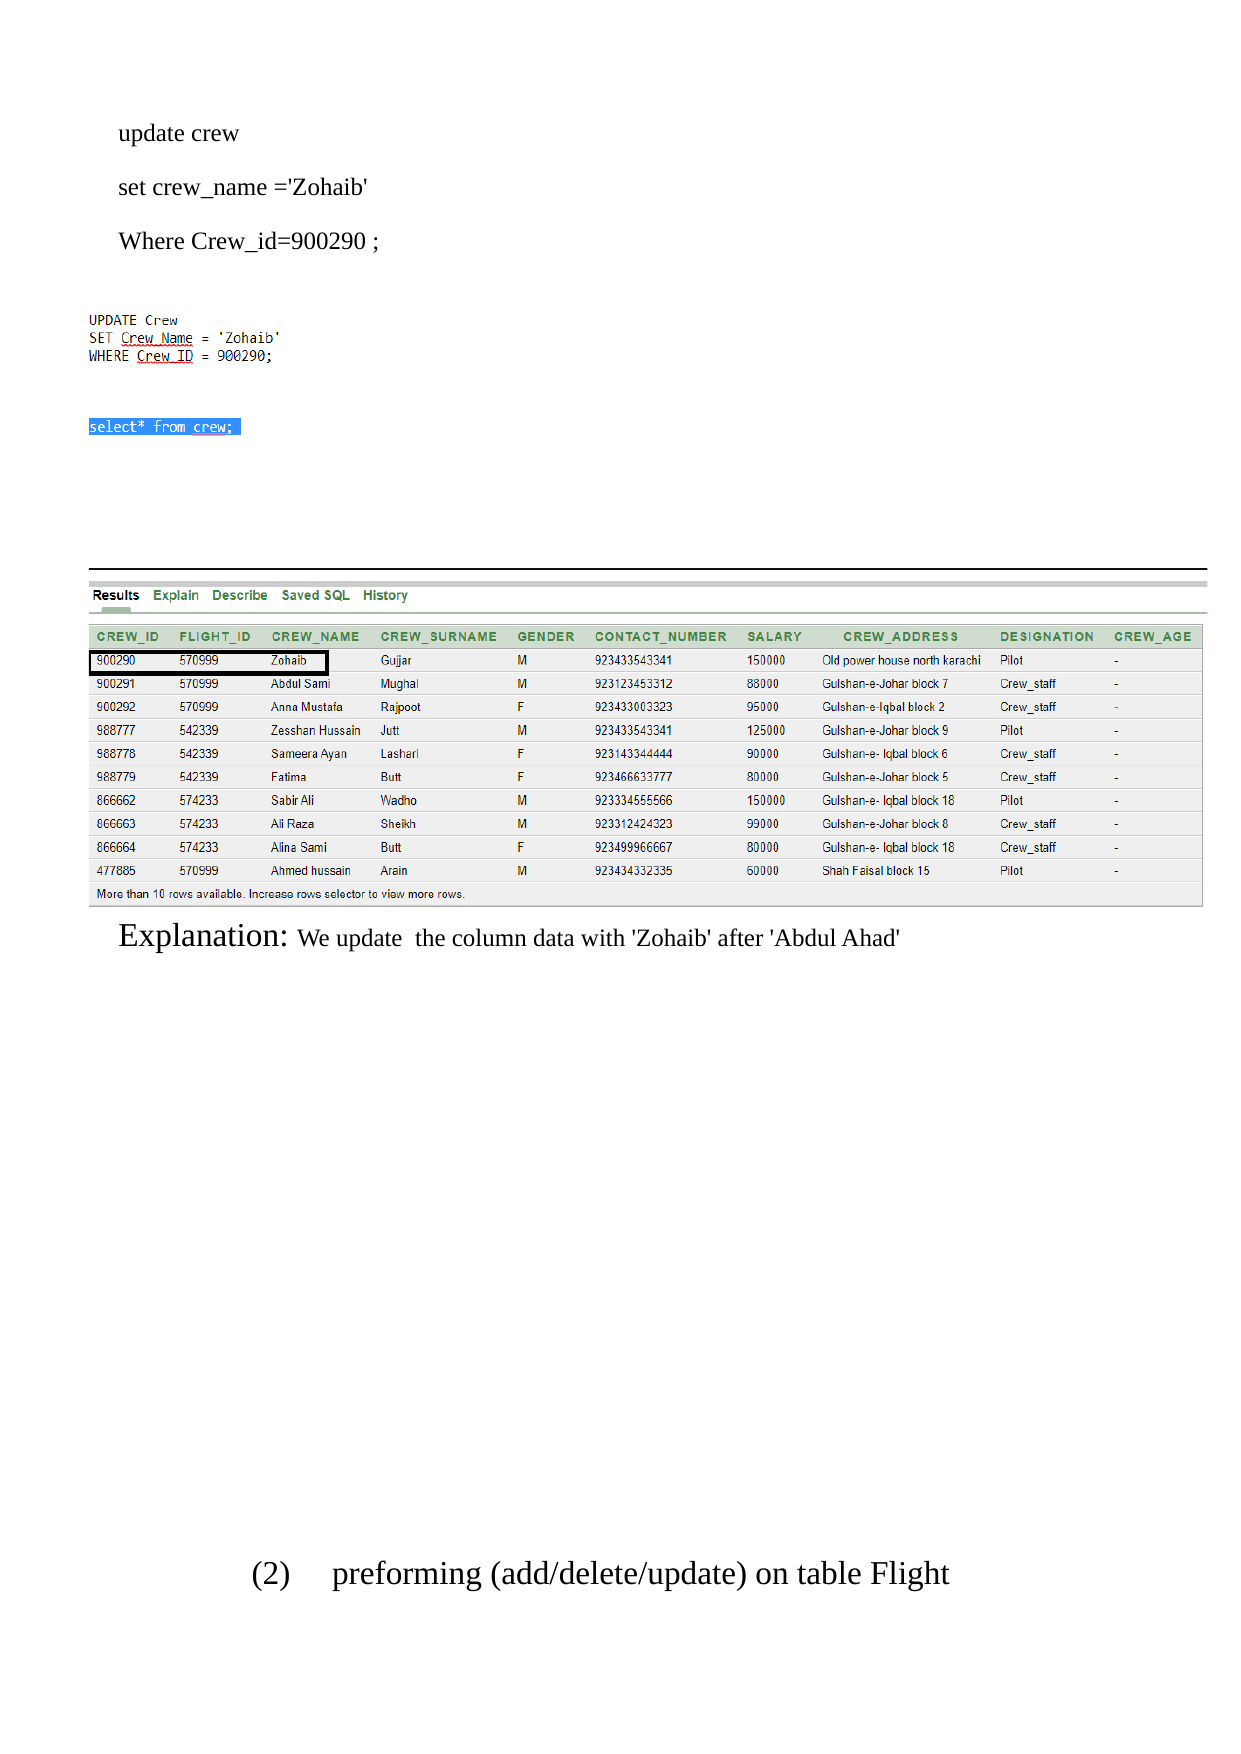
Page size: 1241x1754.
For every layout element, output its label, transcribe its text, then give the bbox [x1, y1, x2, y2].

text set crew_name ='Zohaib' [118, 172, 1122, 201]
text Explanation: We update the column data with 'Zohaib' after 'Abdul Ahad' [118, 910, 1122, 954]
text [118, 280, 1122, 305]
text Where Crew_id=900290 ; [118, 226, 1122, 254]
text update crew [118, 118, 1122, 147]
text (2) preforming (add/delete/update) on table Flight [118, 1553, 1122, 1592]
